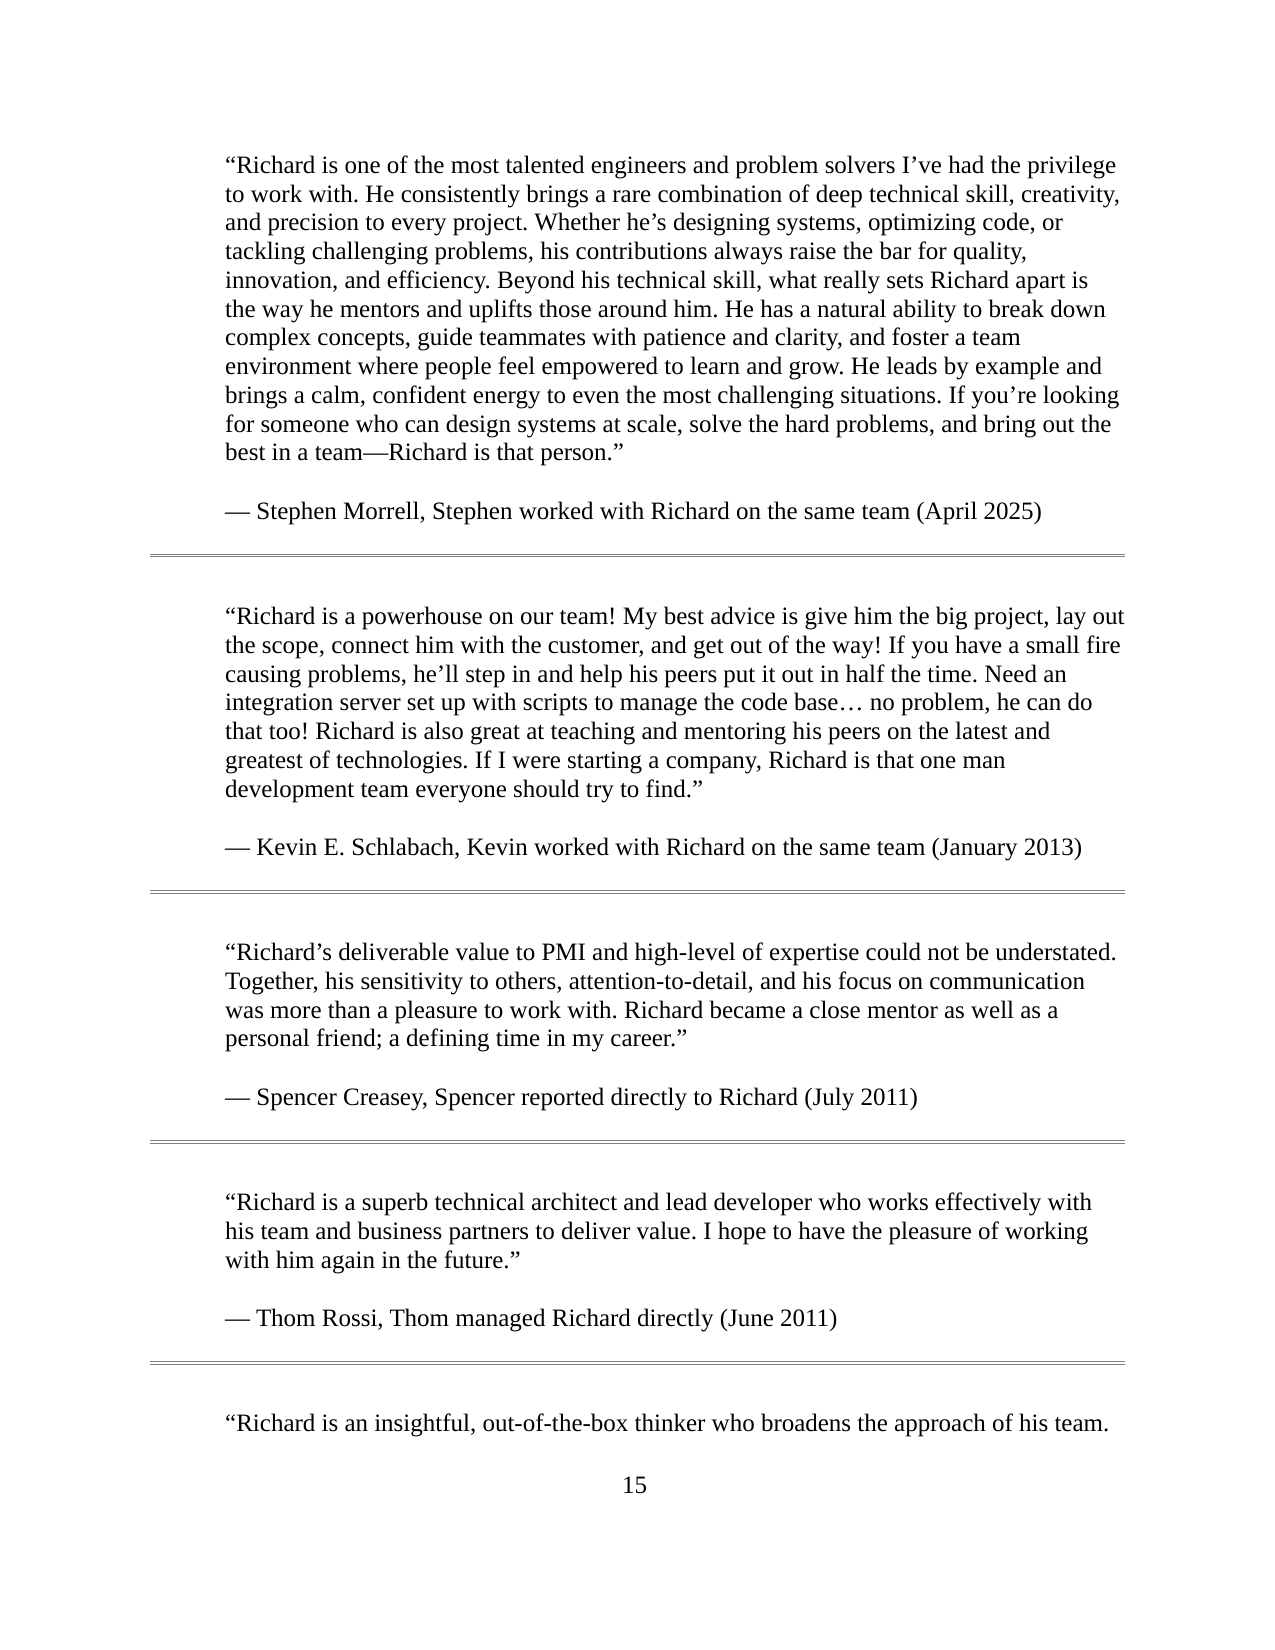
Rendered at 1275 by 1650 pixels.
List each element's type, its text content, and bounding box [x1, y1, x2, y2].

text — Kevin E. Schlabach, Kevin worked with Richard on the same team (January 2013) [225, 832, 1125, 861]
text “Richard’s deliverable value to PMI and high-level of expertise could not be understated. Together, his sensitivity to others, attention-to-detail, and his focus on communication was more than a pleasure to work with. Richard became a close mentor as well as a personal friend; a defining time in my career.” [225, 937, 1125, 1052]
text — Stephen Morrell, Stephen worked with Richard on the same team (April 2025) [225, 496, 1125, 525]
text “Richard is an insightful, out-of-the-box thinker who broadens the approach of his team. [225, 1408, 1125, 1437]
text “Richard is one of the most talented engineers and problem solvers I’ve had the privilege to work with. He consistently brings a rare combination of deep technical skill, creativity, and precision to every project. Whether he’s designing systems, optimizing code, or tackling challenging problems, his contributions always raise the bar for quality, innovation, and efficiency. Beyond his technical skill, what really sets Richard apart is the way he mentors and uplifts those around him. He has a natural ability to break down complex concepts, guide teammates with patience and clarity, and foster a team environment where people feel empowered to learn and grow. He leads by example and brings a calm, confident energy to even the most challenging situations. If you’re looking for someone who can design systems at scale, solve the hard problems, and bring out the best in a team—Richard is that person.” [225, 150, 1125, 466]
text — Thom Rossi, Thom managed Richard directly (June 2011) [225, 1303, 1125, 1332]
text “Richard is a superb technical architect and lead developer who works effectively with his team and business partners to deliver value. I hope to have the pleasure of working with him again in the future.” [225, 1187, 1125, 1273]
text “Richard is a powerhouse on our team! My best advice is give him the big project, lay out the scope, connect him with the customer, and get out of the way! If you have a small fire causing problems, he’ll step in and help his peers put it out in half the time. Need an integration server set up with scripts to manage the code base… no problem, he can do that too! Richard is also great at teaching and mentoring his peers on the latest and greatest of technologies. If I were starting a company, Richard is that one man development team everyone should try to find.” [225, 601, 1125, 802]
text — Spencer Creasey, Spencer reported directly to Richard (July 2011) [225, 1082, 1125, 1111]
